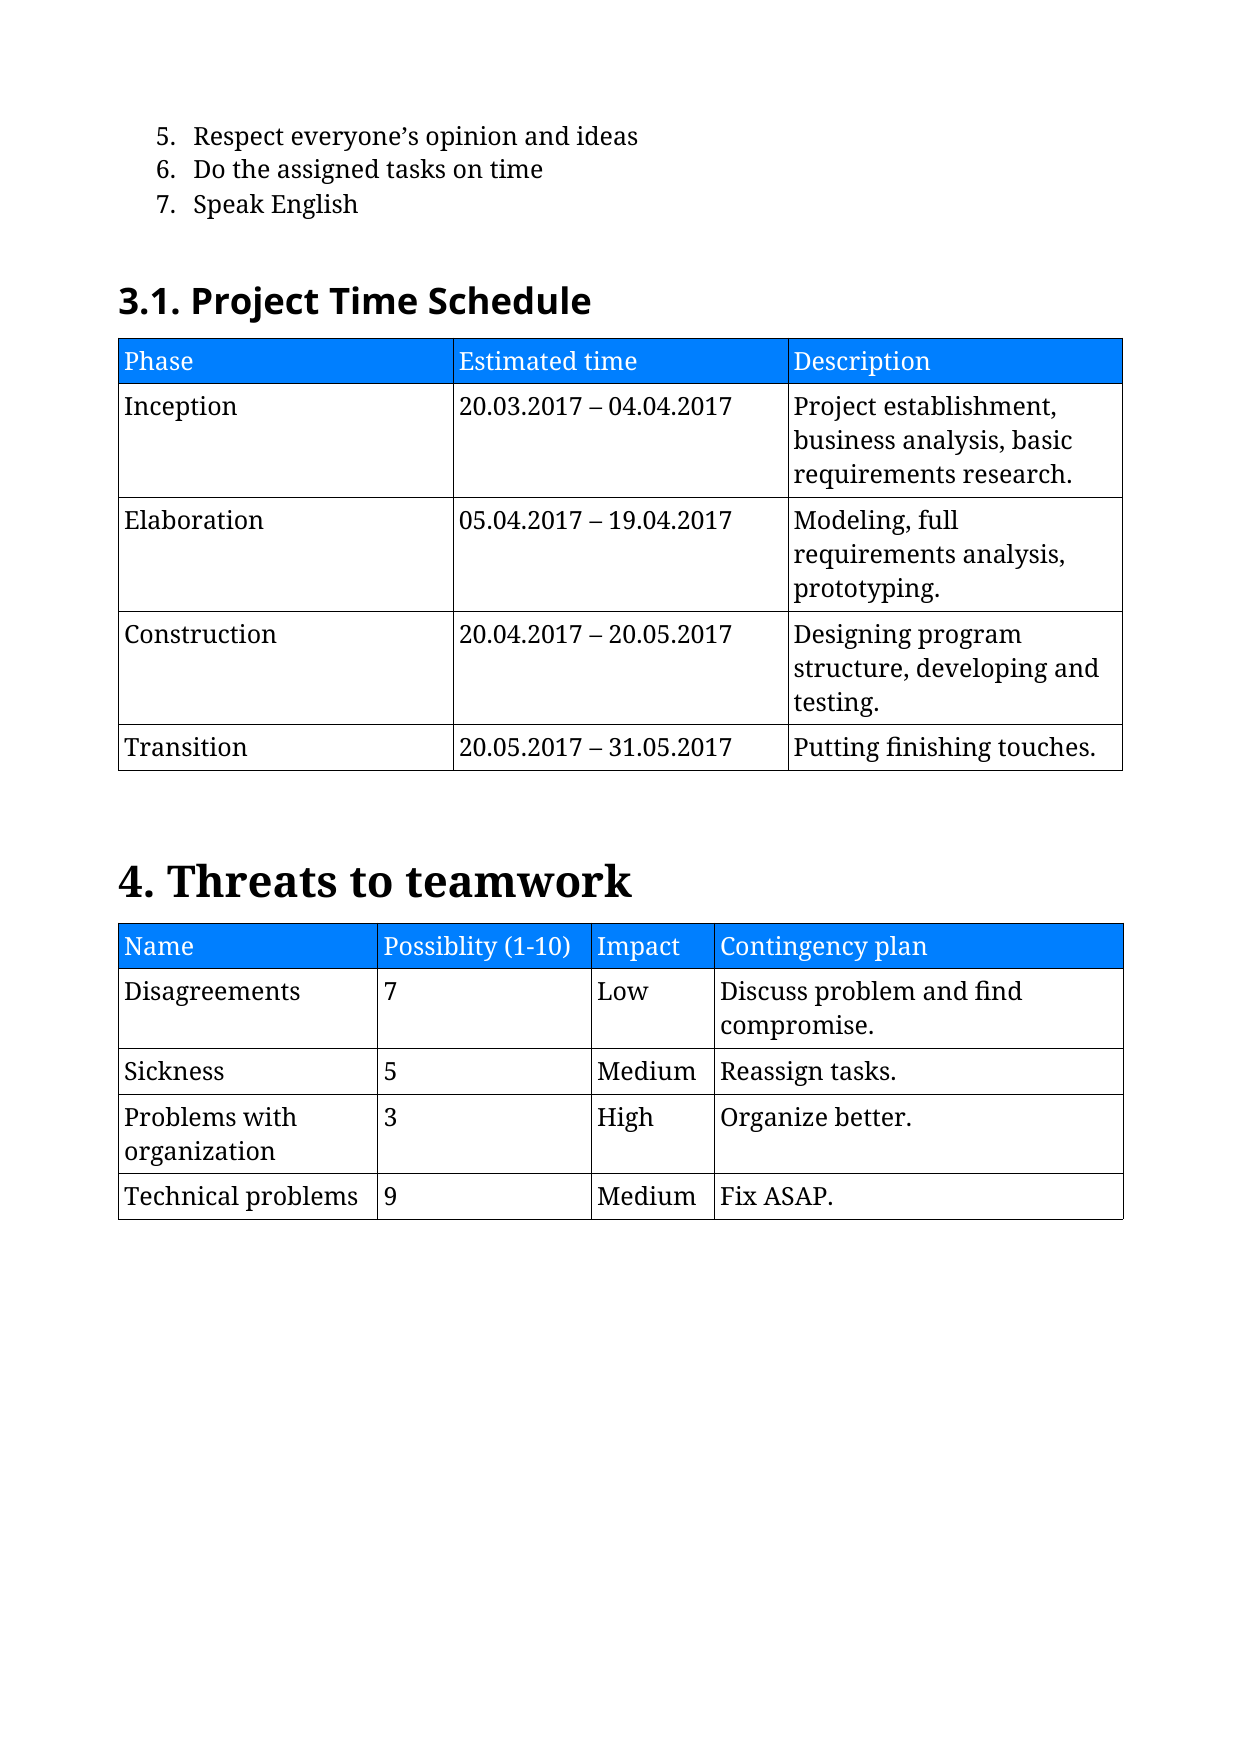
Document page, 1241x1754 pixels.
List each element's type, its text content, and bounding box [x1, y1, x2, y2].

table_header Possiblity (1-10) [378, 924, 591, 968]
table_cell 3 [378, 1095, 591, 1173]
table_cell 20.05.2017 – 31.05.2017 [454, 725, 788, 770]
table_cell Designing program structure, developing and testing. [789, 612, 1122, 724]
table_cell Putting finishing touches. [789, 725, 1122, 770]
table_cell Medium [592, 1049, 714, 1093]
table_cell Organize better. [715, 1095, 1123, 1173]
table_cell High [592, 1095, 714, 1173]
table_cell 9 [378, 1174, 591, 1219]
table_cell Medium [592, 1174, 714, 1219]
list Do the assigned tasks on time [156, 152, 1122, 186]
list Speak English [156, 186, 1122, 220]
table_cell Transition [119, 725, 453, 770]
table_header Impact [592, 924, 714, 968]
table_cell Project establishment, business analysis, basic requirements research. [789, 384, 1122, 497]
table_cell Sickness [119, 1049, 377, 1093]
table_cell Problems with organization [119, 1095, 377, 1173]
table_cell Elaboration [119, 498, 453, 611]
table_cell Modeling, full requirements analysis, prototyping. [789, 498, 1122, 611]
table_cell Discuss problem and find compromise. [715, 969, 1123, 1048]
table_cell Disagreements [119, 969, 377, 1048]
table_cell Reassign tasks. [715, 1049, 1123, 1093]
table_cell Technical problems [119, 1174, 377, 1219]
table_cell 05.04.2017 – 19.04.2017 [454, 498, 788, 611]
table_cell Inception [119, 384, 453, 497]
table_cell Construction [119, 612, 453, 724]
table_cell 20.03.2017 – 04.04.2017 [454, 384, 788, 497]
table_cell Low [592, 969, 714, 1048]
table_header Phase [119, 339, 453, 383]
table_header Description [789, 339, 1122, 383]
table_cell Fix ASAP. [715, 1174, 1123, 1219]
table_header Estimated time [454, 339, 788, 383]
subtitle Threats to teamwork [118, 850, 1122, 910]
table_header Name [119, 924, 377, 968]
table_header Contingency plan [715, 924, 1123, 968]
list Respect everyone’s opinion and ideas [156, 118, 1122, 152]
subtitle Project Time Schedule [118, 275, 1122, 325]
table_cell 7 [378, 969, 591, 1048]
table_cell 20.04.2017 – 20.05.2017 [454, 612, 788, 724]
table_cell 5 [378, 1049, 591, 1093]
